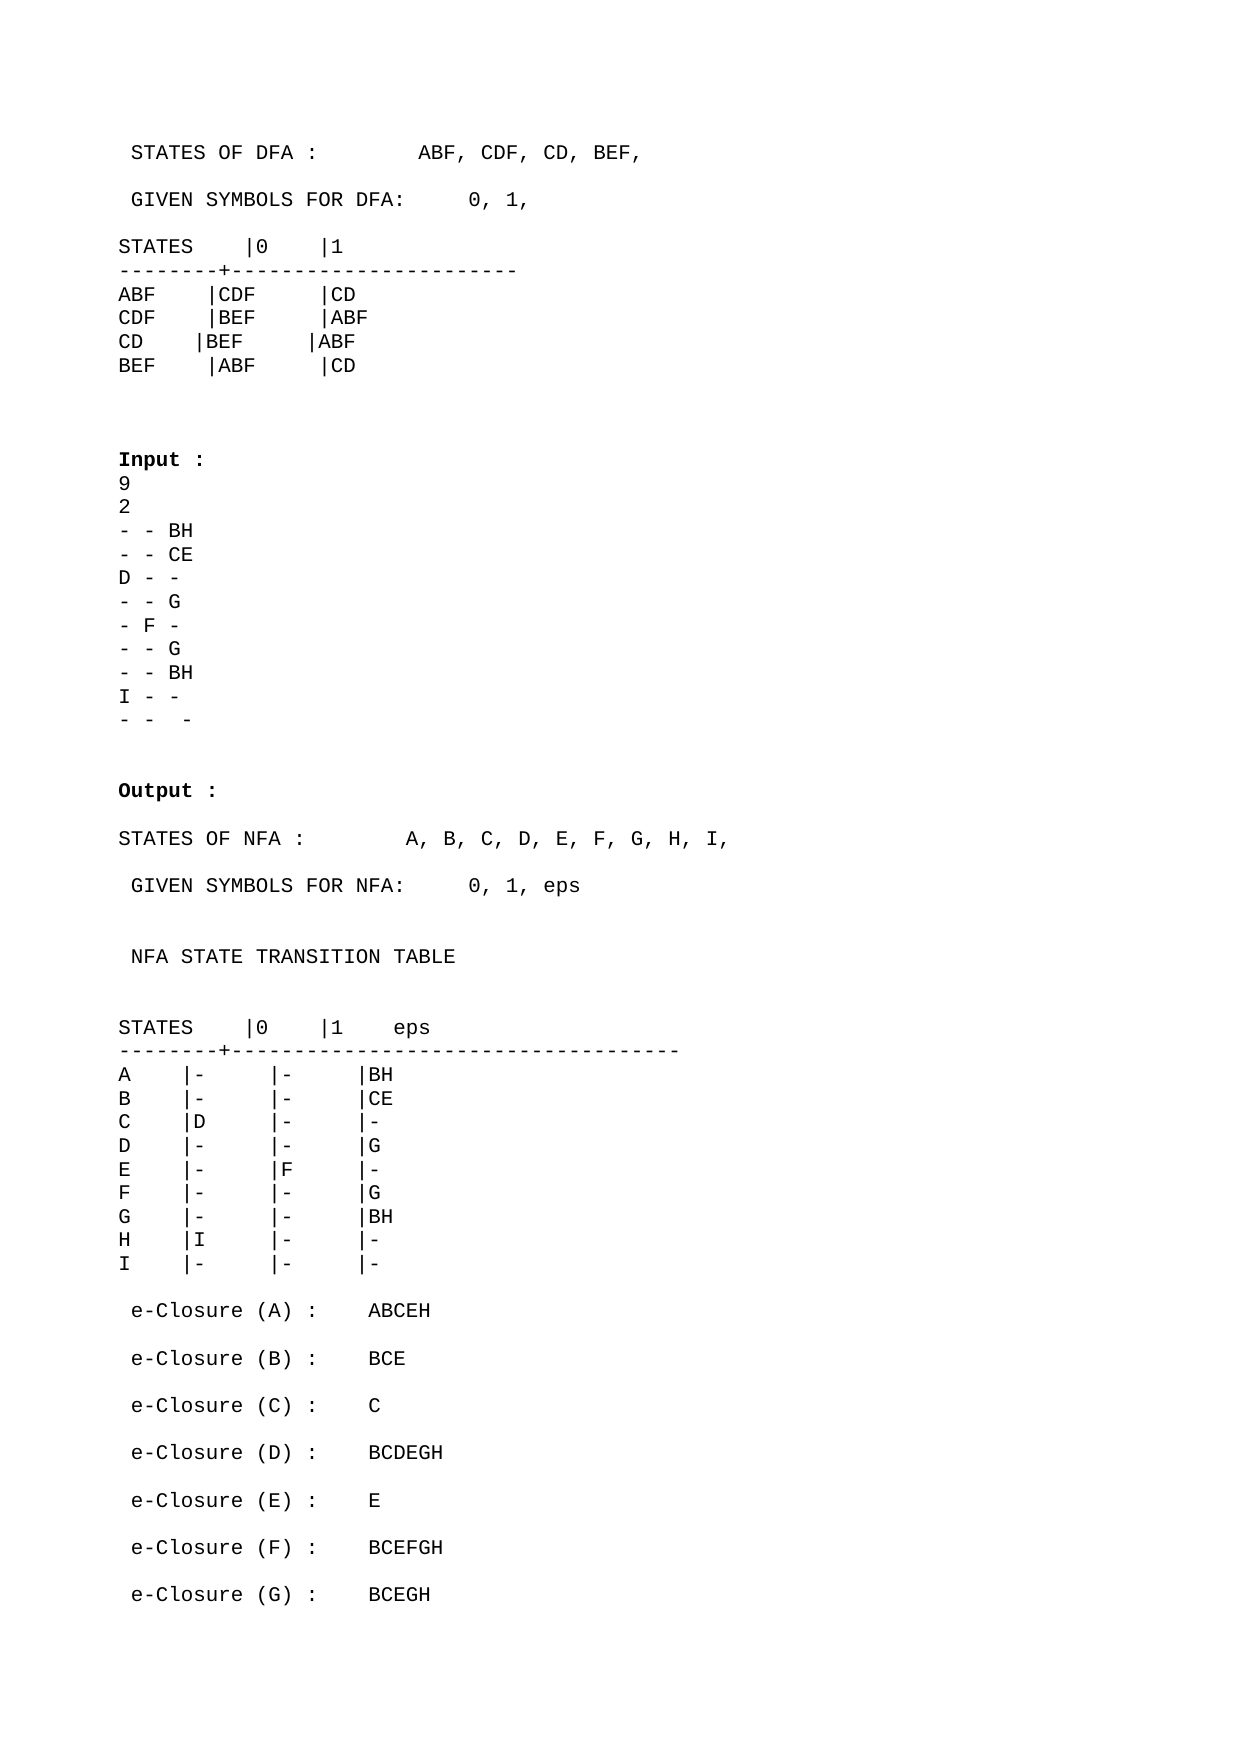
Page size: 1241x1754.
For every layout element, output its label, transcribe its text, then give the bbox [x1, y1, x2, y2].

text Input : [118, 449, 1122, 473]
text e-Closure (F) : BCEFGH [118, 1537, 1122, 1561]
text e-Closure (E) : E [118, 1489, 1122, 1513]
text C |D |- |- [118, 1111, 1122, 1135]
text BEF |ABF |CD [118, 354, 1122, 378]
text e-Closure (B) : BCE [118, 1348, 1122, 1371]
text 2 [118, 496, 1122, 520]
text STATES OF NFA : A, B, C, D, E, F, G, H, I, [118, 827, 1122, 851]
text I - - [118, 686, 1122, 709]
text - F - [118, 615, 1122, 638]
text e-Closure (D) : BCDEGH [118, 1442, 1122, 1466]
text Output : [118, 780, 1122, 804]
text GIVEN SYMBOLS FOR NFA: 0, 1, eps [118, 875, 1122, 898]
text e-Closure (G) : BCEGH [118, 1584, 1122, 1608]
text STATES OF DFA : ABF, CDF, CD, BEF, [118, 142, 1122, 165]
text - - G [118, 638, 1122, 662]
text B |- |- |CE [118, 1088, 1122, 1111]
text D - - [118, 567, 1122, 591]
text STATES |0 |1 eps [118, 1017, 1122, 1040]
text - - BH [118, 520, 1122, 544]
text GIVEN SYMBOLS FOR DFA: 0, 1, [118, 189, 1122, 213]
text CD |BEF |ABF [118, 331, 1122, 354]
text --------+----------------------- [118, 260, 1122, 284]
text STATES |0 |1 [118, 236, 1122, 260]
text CDF |BEF |ABF [118, 307, 1122, 331]
text A |- |- |BH [118, 1064, 1122, 1088]
text - - BH [118, 662, 1122, 686]
text e-Closure (A) : ABCEH [118, 1300, 1122, 1324]
text ABF |CDF |CD [118, 284, 1122, 307]
text - - - [118, 709, 1122, 733]
text NFA STATE TRANSITION TABLE [118, 946, 1122, 969]
text I |- |- |- [118, 1253, 1122, 1277]
text e-Closure (C) : C [118, 1395, 1122, 1419]
text E |- |F |- [118, 1158, 1122, 1182]
text F |- |- |G [118, 1182, 1122, 1206]
text G |- |- |BH [118, 1206, 1122, 1229]
text 9 [118, 473, 1122, 496]
text D |- |- |G [118, 1135, 1122, 1158]
text --------+------------------------------------ [118, 1040, 1122, 1064]
text H |I |- |- [118, 1229, 1122, 1253]
text - - G [118, 591, 1122, 615]
text - - CE [118, 544, 1122, 567]
